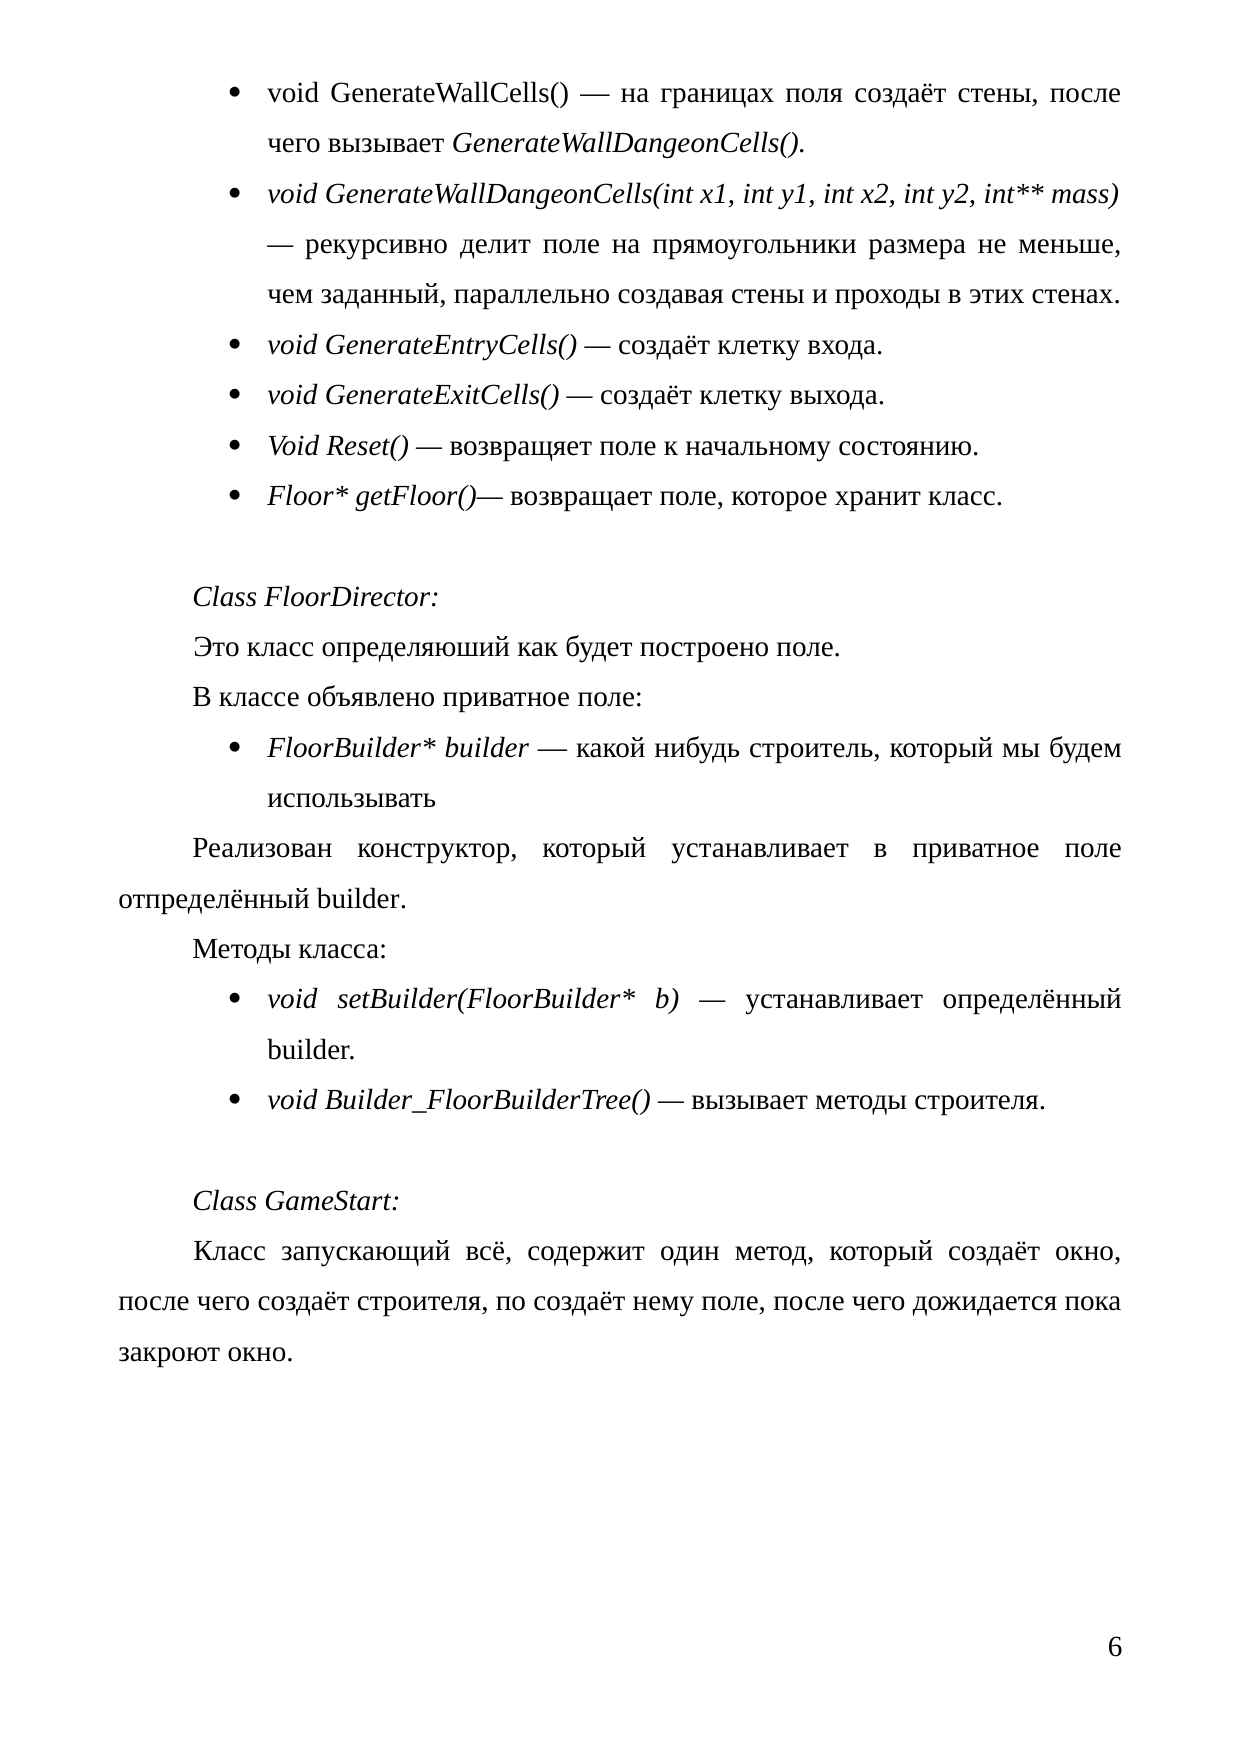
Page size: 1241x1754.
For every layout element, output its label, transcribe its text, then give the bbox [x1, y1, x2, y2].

text Класс запускающий всё, содержит один метод, который создаёт окно, после чего создаёт строителя, по создаёт нему поле, после чего дожидается пока закроют окно. [118, 1233, 1122, 1367]
list FloorBuilder* builder — какой нибудь строитель, который мы будем использывать [229, 730, 1122, 814]
list void GenerateEntryCells() — создаёт клетку входа. [229, 327, 1122, 360]
list void setBuilder(FloorBuilder* b) — устанавливает определённый builder. [229, 981, 1122, 1065]
text Это класс определяюший как будет построено поле. [118, 629, 1122, 663]
list void GenerateWallCells() — на границах поля создаёт стены, после чего вызывает GenerateWallDangeonCells(). [229, 75, 1122, 159]
list void GenerateExitCells() — создаёт клетку выхода. [229, 377, 1122, 411]
text Class GameStart: [118, 1183, 1122, 1216]
text Методы класса: [118, 931, 1122, 964]
text Реализован конструктор, который устанавливает в приватное поле отпределённый builder. [118, 830, 1122, 914]
list void Builder_FloorBuilderTree() — вызывает методы строителя. [229, 1082, 1122, 1116]
list Floor* getFloor()— возвращает поле, которое хранит класс. [229, 478, 1122, 512]
text В классе объявлено приватное поле: [118, 679, 1122, 713]
list void GenerateWallDangeonCells(int x1, int y1, int x2, int y2, int** mass) — рекурсивно делит поле на прямоугольники размера не меньше, чем заданный, параллельно создавая стены и проходы в этих стенах. [229, 176, 1122, 310]
list Void Reset() — возвращяет поле к начальному состоянию. [229, 428, 1122, 461]
text Class FloorDirector: [118, 579, 1122, 612]
